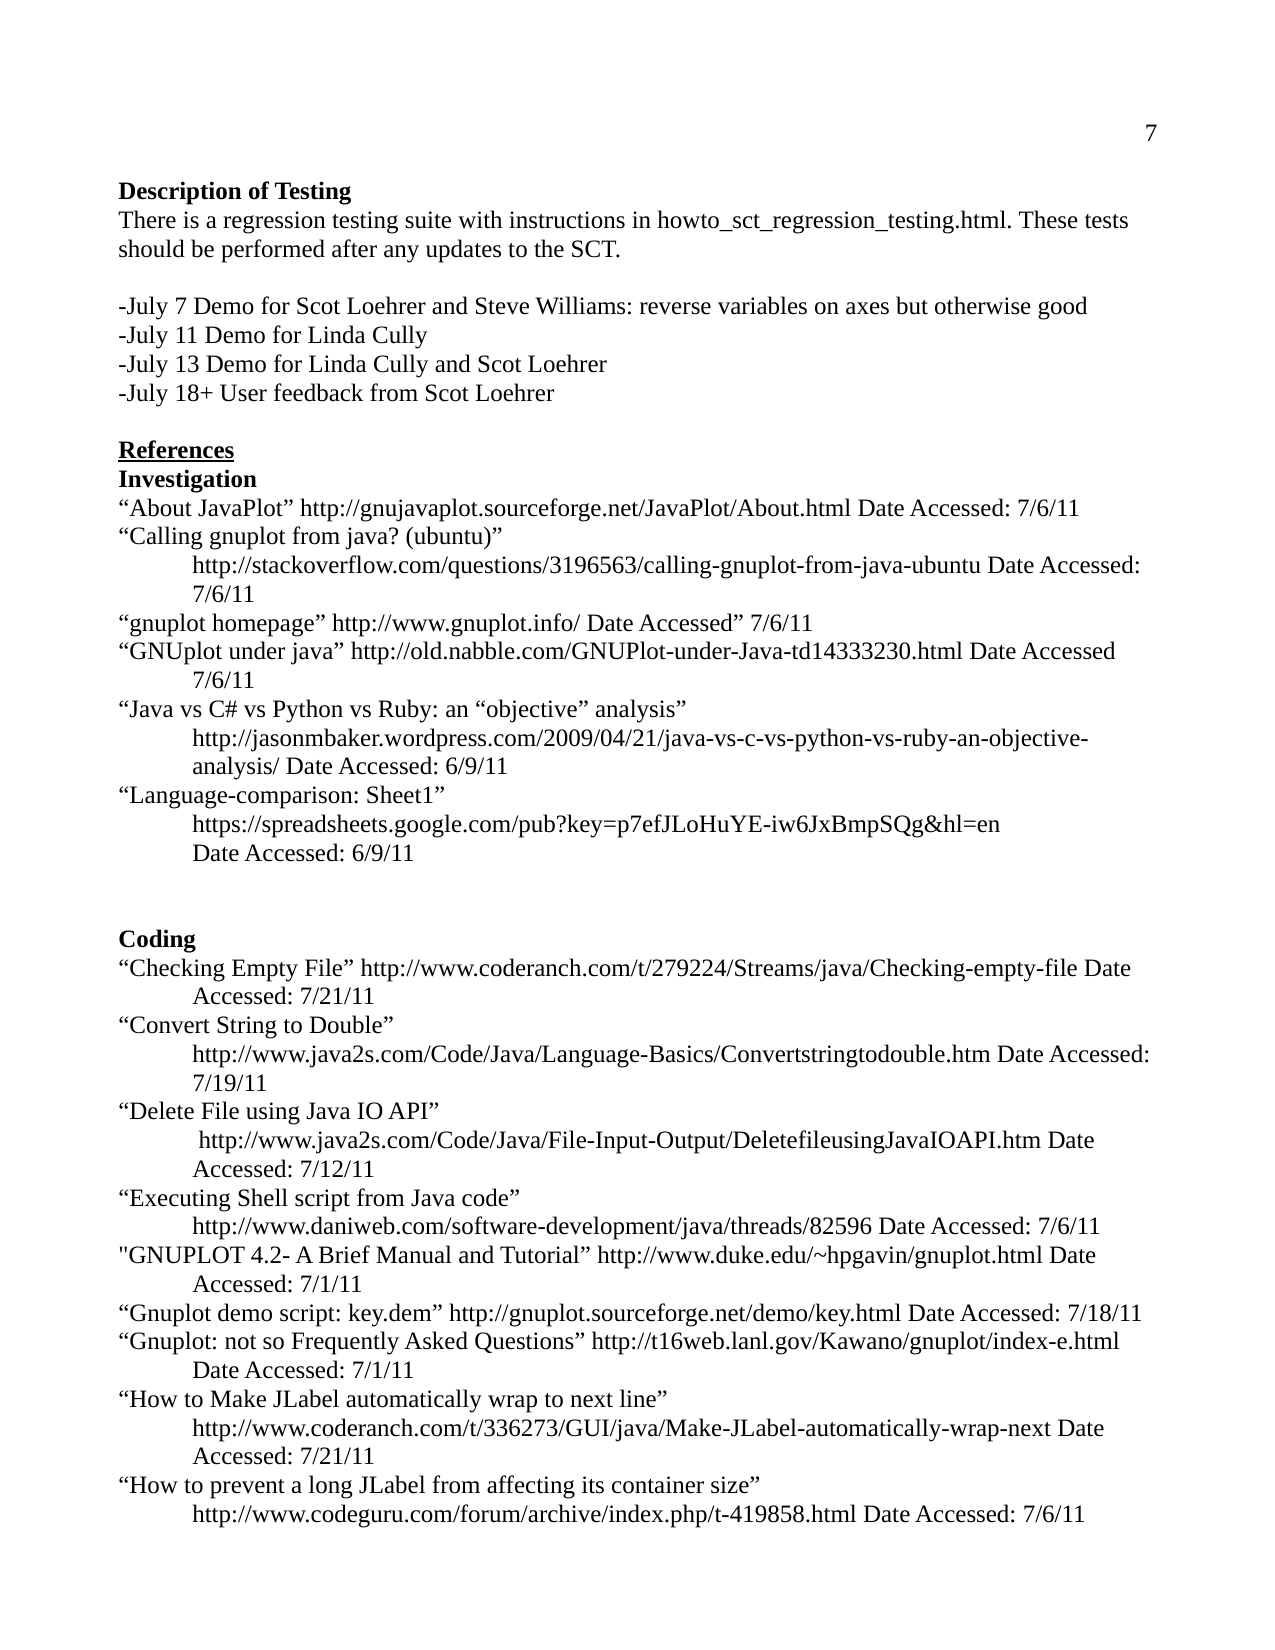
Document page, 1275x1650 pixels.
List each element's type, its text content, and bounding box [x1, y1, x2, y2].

text -July 7 Demo for Scot Loehrer and Steve Williams: reverse variables on axes but otherwise good [118, 291, 1157, 320]
text http://www.java2s.com/Code/Java/File-Input-Output/DeletefileusingJavaIOAPI.htm Date Accessed: 7/12/11 [118, 1125, 1157, 1183]
text “Language-comparison: Sheet1” [118, 780, 1157, 809]
text “Java vs C# vs Python vs Ruby: an “objective” analysis” http://jasonmbaker.wordpress.com/2009/04/21/java-vs-c-vs-python-vs-ruby-an-objective- analysis/ Date Accessed: 6/9/11 [118, 694, 1157, 780]
text -July 13 Demo for Linda Cully and Scot Loehrer [118, 349, 1157, 378]
text “Delete File using Java IO API” [118, 1096, 1157, 1125]
text “gnuplot homepage” http://www.gnuplot.info/ Date Accessed” 7/6/11 [118, 608, 1157, 636]
text http://www.java2s.com/Code/Java/Language-Basics/Convertstringtodouble.htm Date Accessed: 7/19/11 [118, 1039, 1157, 1096]
text “Checking Empty File” http://www.coderanch.com/t/279224/Streams/java/Checking-empty-file Date Accessed: 7/21/11 [118, 953, 1157, 1010]
text “Convert String to Double” [118, 1010, 1157, 1039]
text “How to prevent a long JLabel from affecting its container size” http://www.codeguru.com/forum/archive/index.php/t-419858.html Date Accessed: 7/6/11 [118, 1470, 1157, 1528]
text “How to Make JLabel automatically wrap to next line” http://www.coderanch.com/t/336273/GUI/java/Make-JLabel-automatically-wrap-next Date Accessed: 7/21/11 [118, 1384, 1157, 1470]
text “Calling gnuplot from java? (ubuntu)” [118, 521, 1157, 550]
text Date Accessed: 6/9/11 [118, 838, 1157, 866]
text References [118, 435, 1157, 464]
text Investigation [118, 464, 1157, 493]
text http://stackoverflow.com/questions/3196563/calling-gnuplot-from-java-ubuntu Date Accessed: 7/6/11 [118, 550, 1157, 608]
text -July 11 Demo for Linda Cully [118, 320, 1157, 349]
text -July 18+ User feedback from Scot Loehrer [118, 378, 1157, 406]
text “Gnuplot demo script: key.dem” http://gnuplot.sourceforge.net/demo/key.html Date Accessed: 7/18/11 [118, 1298, 1157, 1326]
text Description of Testing [118, 176, 1157, 205]
text “Executing Shell script from Java code” [118, 1183, 1157, 1211]
text "GNUPLOT 4.2- A Brief Manual and Tutorial” http://www.duke.edu/~hpgavin/gnuplot.html Date Accessed: 7/1/11 [118, 1240, 1157, 1298]
text “Gnuplot: not so Frequently Asked Questions” http://t16web.lanl.gov/Kawano/gnuplot/index-e.html Date Accessed: 7/1/11 [118, 1326, 1157, 1384]
text “About JavaPlot” http://gnujavaplot.sourceforge.net/JavaPlot/About.html Date Accessed: 7/6/11 [118, 493, 1157, 521]
text Coding [118, 924, 1157, 953]
text “GNUplot under java” http://old.nabble.com/GNUPlot-under-Java-td14333230.html Date Accessed 7/6/11 [118, 636, 1157, 694]
text http://www.daniweb.com/software-development/java/threads/82596 Date Accessed: 7/6/11 [118, 1211, 1157, 1240]
text https://spreadsheets.google.com/pub?key=p7efJLoHuYE-iw6JxBmpSQg&hl=en [118, 809, 1157, 838]
text There is a regression testing suite with instructions in howto_sct_regression_testing.html. These tests should be performed after any updates to the SCT. [118, 205, 1157, 263]
